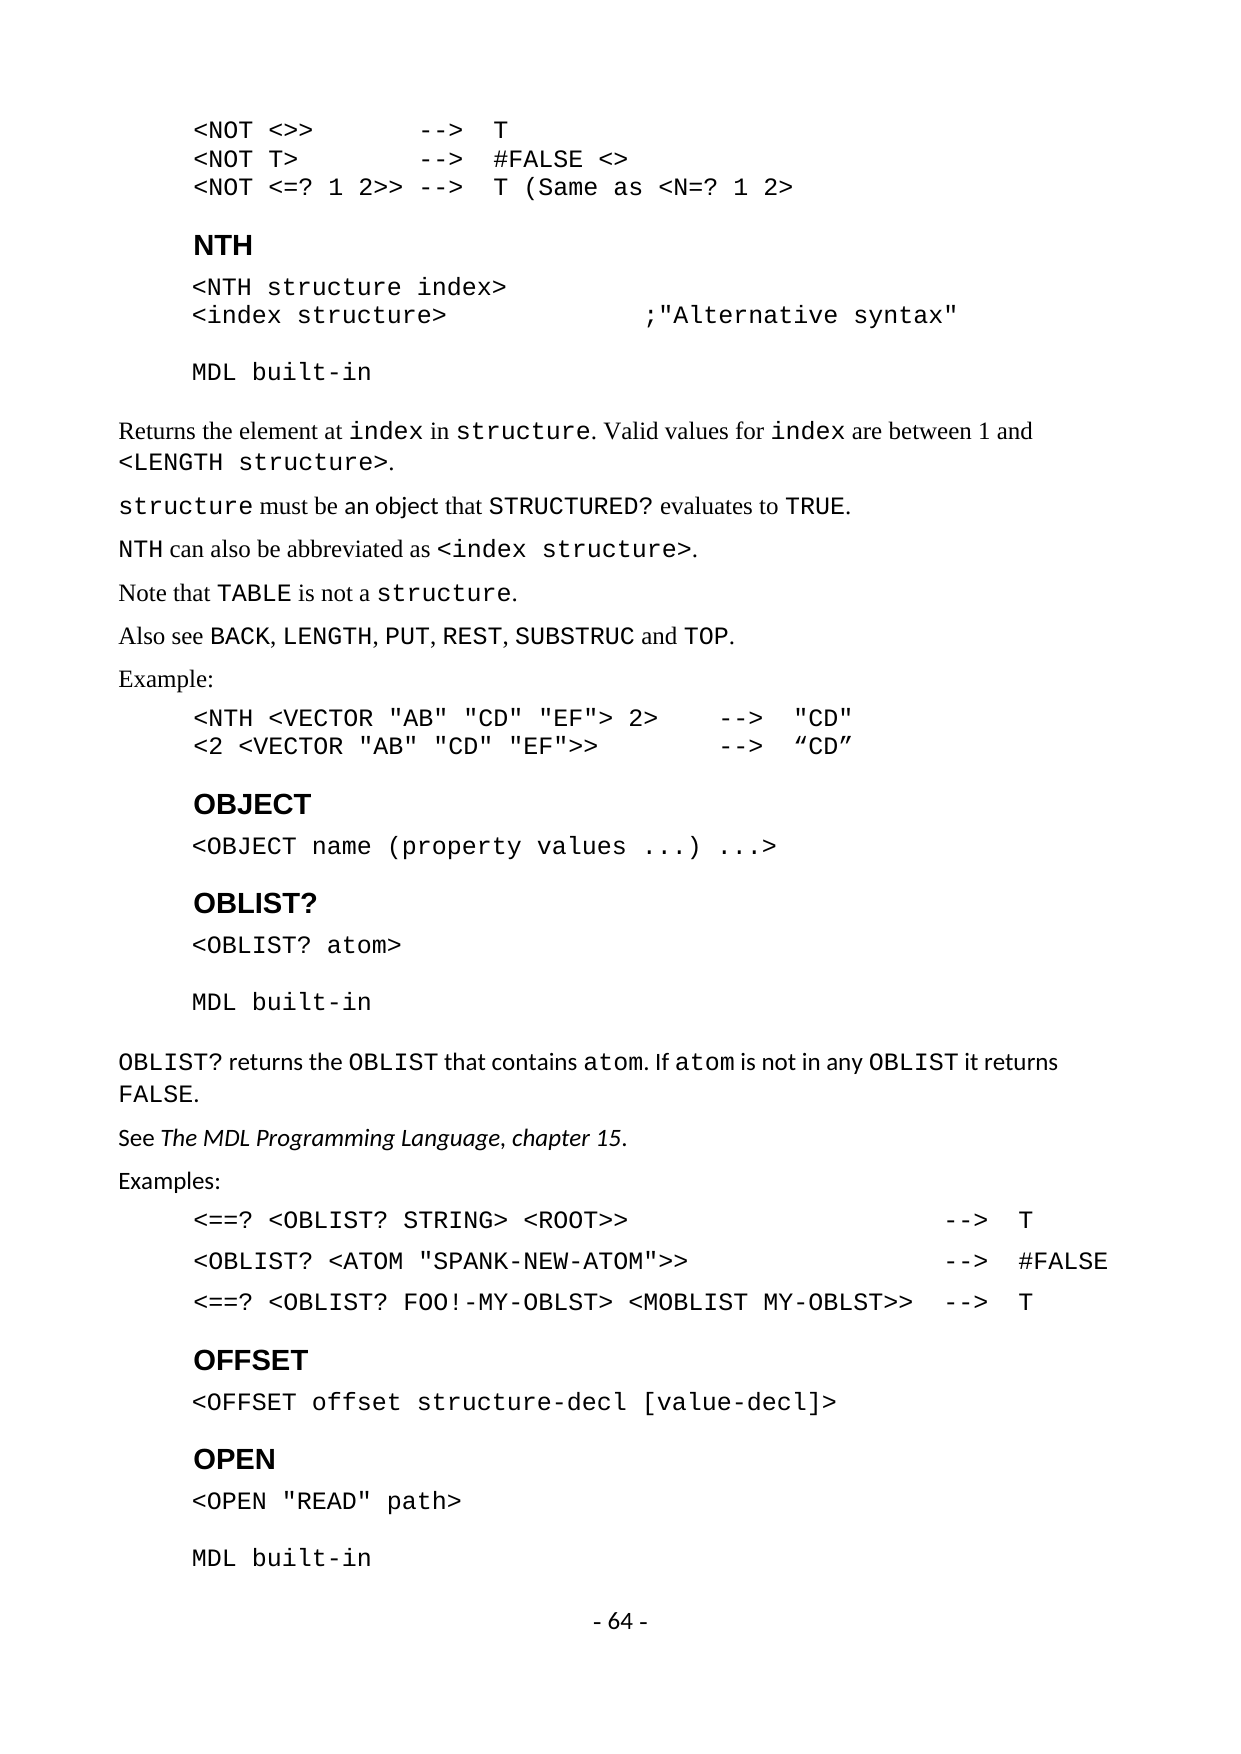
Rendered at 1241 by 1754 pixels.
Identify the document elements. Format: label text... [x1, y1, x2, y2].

text MDL built-in [192, 1545, 1122, 1573]
text OBLIST? returns the OBLIST that contains atom. If atom is not in any OBLIST it returns FALSE. [118, 1046, 1122, 1109]
text <OBLIST? <ATOM "SPANK-NEW-ATOM">> --> #FALSE [118, 1249, 1122, 1277]
text NTH can also be abbreviated as <index structure>. [118, 534, 1122, 565]
subtitle OBLIST? [118, 887, 1122, 920]
text structure must be an object that STRUCTURED? evaluates to TRUE. [118, 490, 1122, 522]
text <NTH <VECTOR "AB" "CD" "EF"> 2> --> "CD" <2 <VECTOR "AB" "CD" "EF">> --> “CD” [118, 706, 1122, 762]
text MDL built-in [192, 359, 1122, 387]
text Examples: [118, 1165, 1122, 1196]
subtitle OBJECT [118, 787, 1122, 821]
text Note that TABLE is not a structure. [118, 578, 1122, 608]
text <==? <OBLIST? FOO!-MY-OBLST> <MOBLIST MY-OBLST>> --> T [118, 1290, 1122, 1318]
text Example: [118, 664, 1122, 693]
text <OPEN "READ" path> [192, 1488, 1122, 1517]
text See The MDL Programming Language, chapter 15. [118, 1122, 1122, 1152]
text <OBJECT name (property values ...) ...> [192, 833, 1122, 862]
text <OFFSET offset structure-decl [value-decl]> [192, 1389, 1122, 1417]
text <NOT <>> --> T <NOT T> --> #FALSE <> <NOT <=? 1 2>> --> T (Same as <N=? 1 2> [118, 118, 1122, 203]
text <OBLIST? atom> [192, 933, 1122, 961]
text <NTH structure index> <index structure> ;"Alternative syntax" [192, 274, 1122, 331]
subtitle OPEN [118, 1442, 1122, 1476]
subtitle NTH [118, 228, 1122, 262]
text MDL built-in [192, 989, 1122, 1018]
text Returns the element at index in structure. Valid values for index are between 1 and <LENGTH structure>. [118, 416, 1122, 477]
text Also see BACK, LENGTH, PUT, REST, SUBSTRUC and TOP. [118, 621, 1122, 652]
subtitle OFFSET [118, 1343, 1122, 1377]
text <==? <OBLIST? STRING> <ROOT>> --> T [118, 1208, 1122, 1236]
